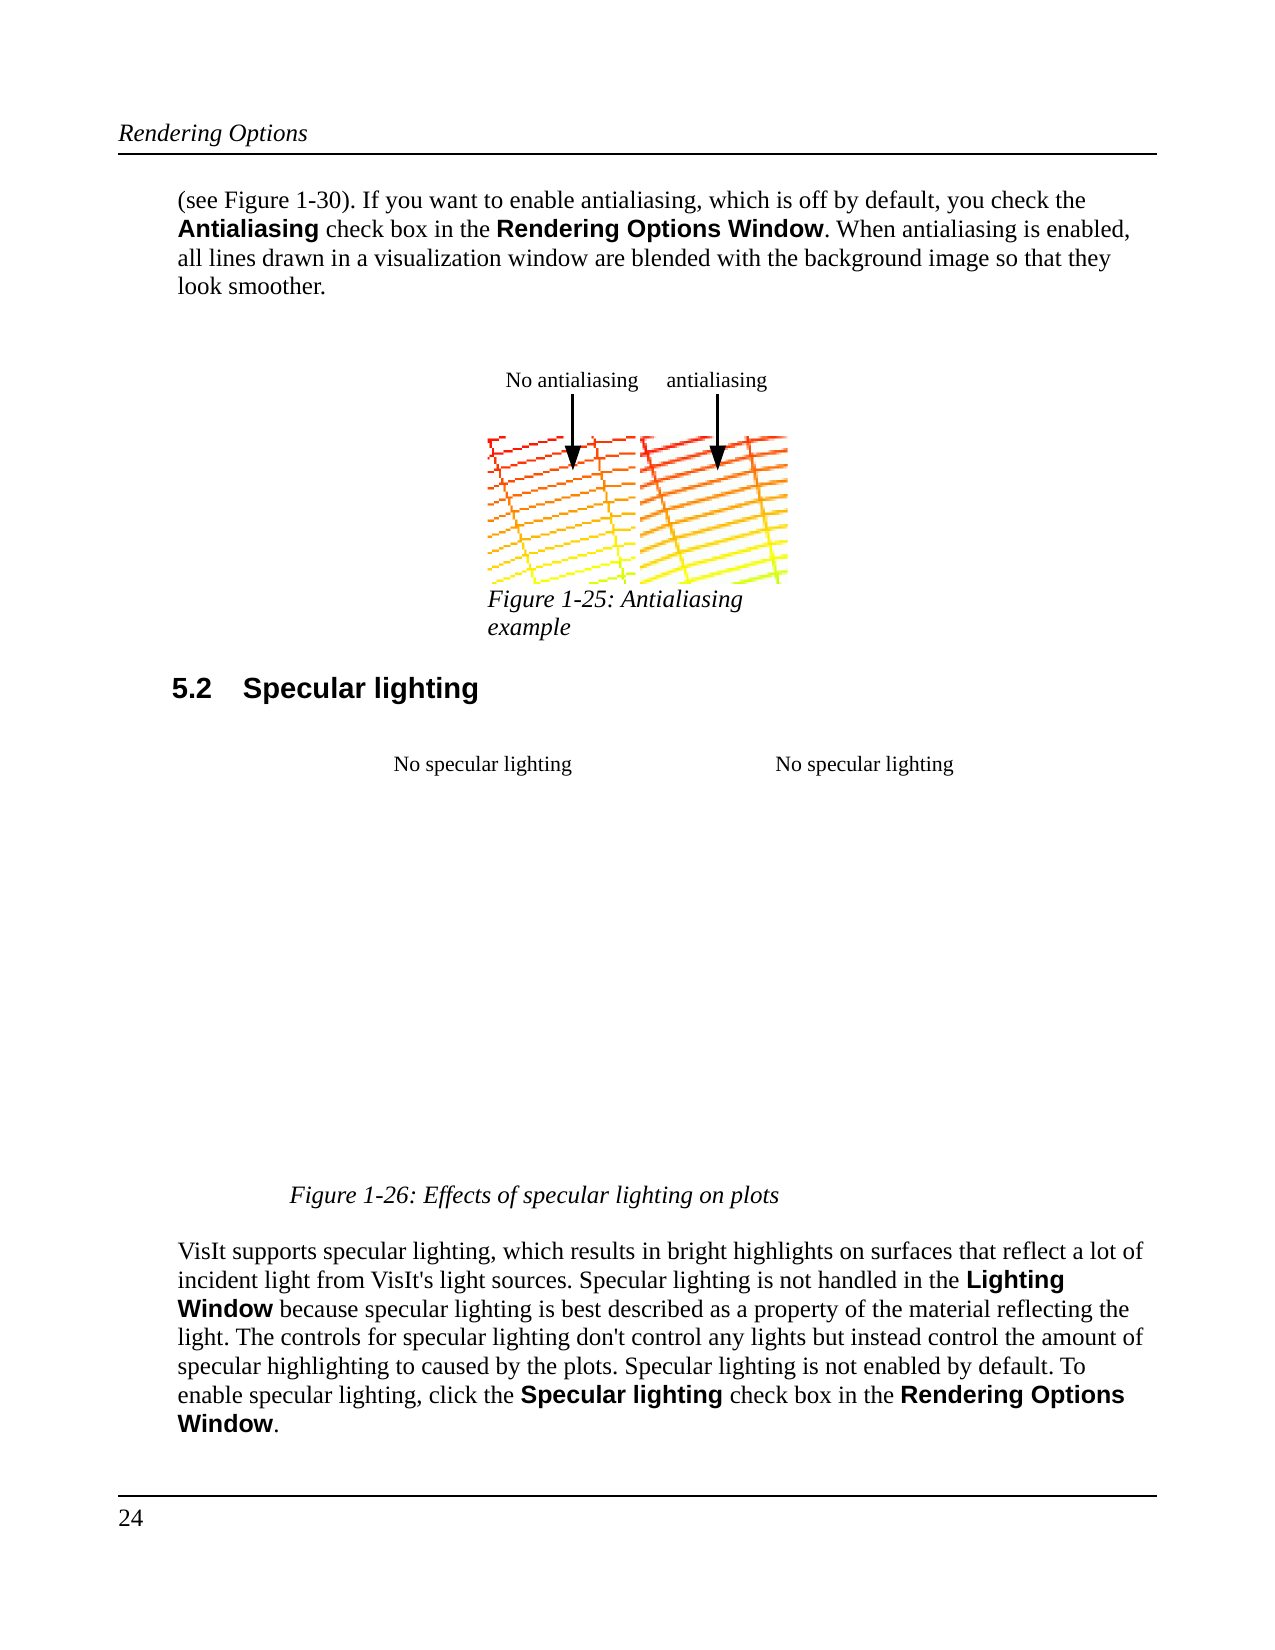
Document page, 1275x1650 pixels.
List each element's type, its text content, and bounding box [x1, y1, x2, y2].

text Figure 1-26: Effects of specular lighting on plots [289, 737, 1051, 1209]
text Figure 1-25: Antialiasing example [487, 584, 787, 641]
text Figure 1-25: Antialiasing example [487, 356, 787, 436]
text VisIt supports specular lighting, which results in bright highlights on surfaces that reflect a lot of incident light from VisIt's light sources. Specular lighting is not handled in the Lighting Window because specular lighting is best described as a property of the material reflecting the light. The controls for specular lighting don't control any lights but instead control the amount of specular highlighting to caused by the plots. Specular lighting is not enabled by default. To enable specular lighting, click the Specular lighting check box in the Rendering Options Window. [177, 717, 1157, 1438]
text (see Figure 1-30). If you want to enable antialiasing, which is off by default, you check the Antialiasing check box in the Rendering Options Window. When antialiasing is enabled, all lines drawn in a visualization window are blended with the background image so that they look smoother. [177, 185, 1157, 300]
picture [487, 436, 788, 584]
subtitle Specular lighting [163, 344, 1157, 704]
